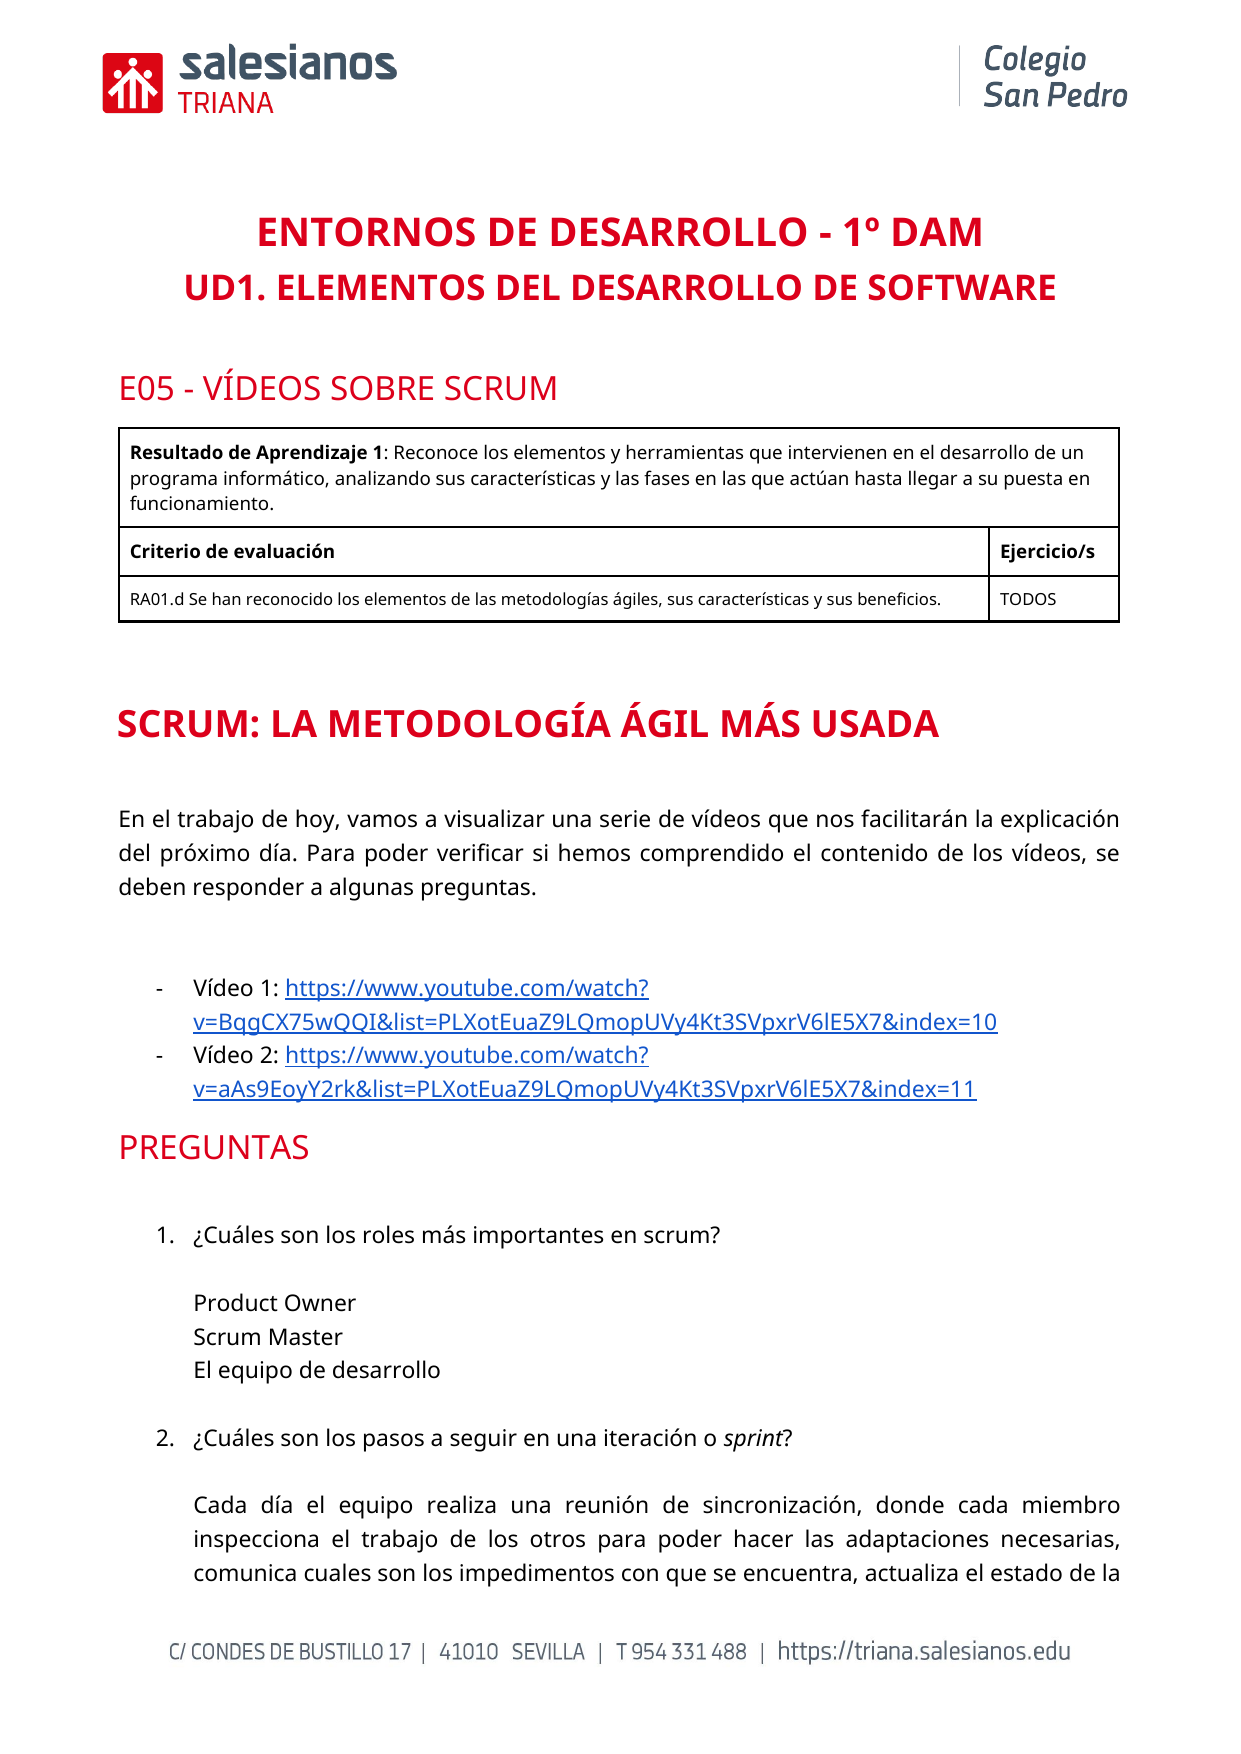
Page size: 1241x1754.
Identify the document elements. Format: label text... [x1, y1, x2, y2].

text En el trabajo de hoy, vamos a visualizar una serie de vídeos que nos facilitarán la explicación del próximo día. Para poder verificar si hemos comprendido el contenido de los vídeos, se deben responder a algunas preguntas. [118, 803, 1122, 902]
subtitle PREGUNTAS [118, 1123, 1122, 1169]
picture [951, 32, 1136, 122]
text Product Owner [156, 1287, 1122, 1318]
subtitle E05 - VÍDEOS SOBRE SCRUM [118, 364, 1122, 410]
picture [93, 28, 402, 125]
text Cada día el equipo realiza una reunión de sincronización, donde cada miembro inspecciona el trabajo de los otros para poder hacer las adaptaciones necesarias, comunica cuales son los impedimentos con que se encuentra, actualiza el estado de la [156, 1489, 1122, 1588]
subtitle UD1. ELEMENTOS DEL DESARROLLO DE SOFTWARE [118, 262, 1122, 311]
text El equipo de desarrollo [156, 1354, 1122, 1386]
table_cell Ejercicio/s [990, 528, 1118, 575]
list Vídeo 2: https://www.youtube.com/watch?v=aAs9EoyY2rk&list=PLXotEuaZ9LQmopUVy4Kt3SVpxrV6lE5X7&index=11 [156, 1039, 1122, 1104]
table_cell RA01.d Se han reconocido los elementos de las metodologías ágiles, sus características y sus beneficios. [120, 577, 988, 620]
text Scrum Master [156, 1321, 1122, 1352]
list Vídeo 1: https://www.youtube.com/watch?v=BqgCX75wQQI&list=PLXotEuaZ9LQmopUVy4Kt3SVpxrV6lE5X7&index=10 [156, 972, 1122, 1037]
subtitle ENTORNOS DE DESARROLLO - 1º DAM [118, 204, 1122, 258]
table_cell Criterio de evaluación [120, 528, 988, 575]
list ¿Cuáles son los roles más importantes en scrum? [156, 1219, 1122, 1251]
table_cell TODOS [990, 577, 1118, 620]
picture [0, 1632, 1241, 1699]
list ¿Cuáles son los pasos a seguir en una iteración o sprint? [156, 1422, 1122, 1453]
table_header Resultado de Aprendizaje 1: Reconoce los elementos y herramientas que intervienen en el desarrollo de un programa informático, analizando sus características y las fases en las que actúan hasta llegar a su puesta en funcionamiento. [120, 429, 1118, 526]
subtitle SCRUM: LA METODOLOGÍA ÁGIL MÁS USADA [117, 698, 1122, 749]
